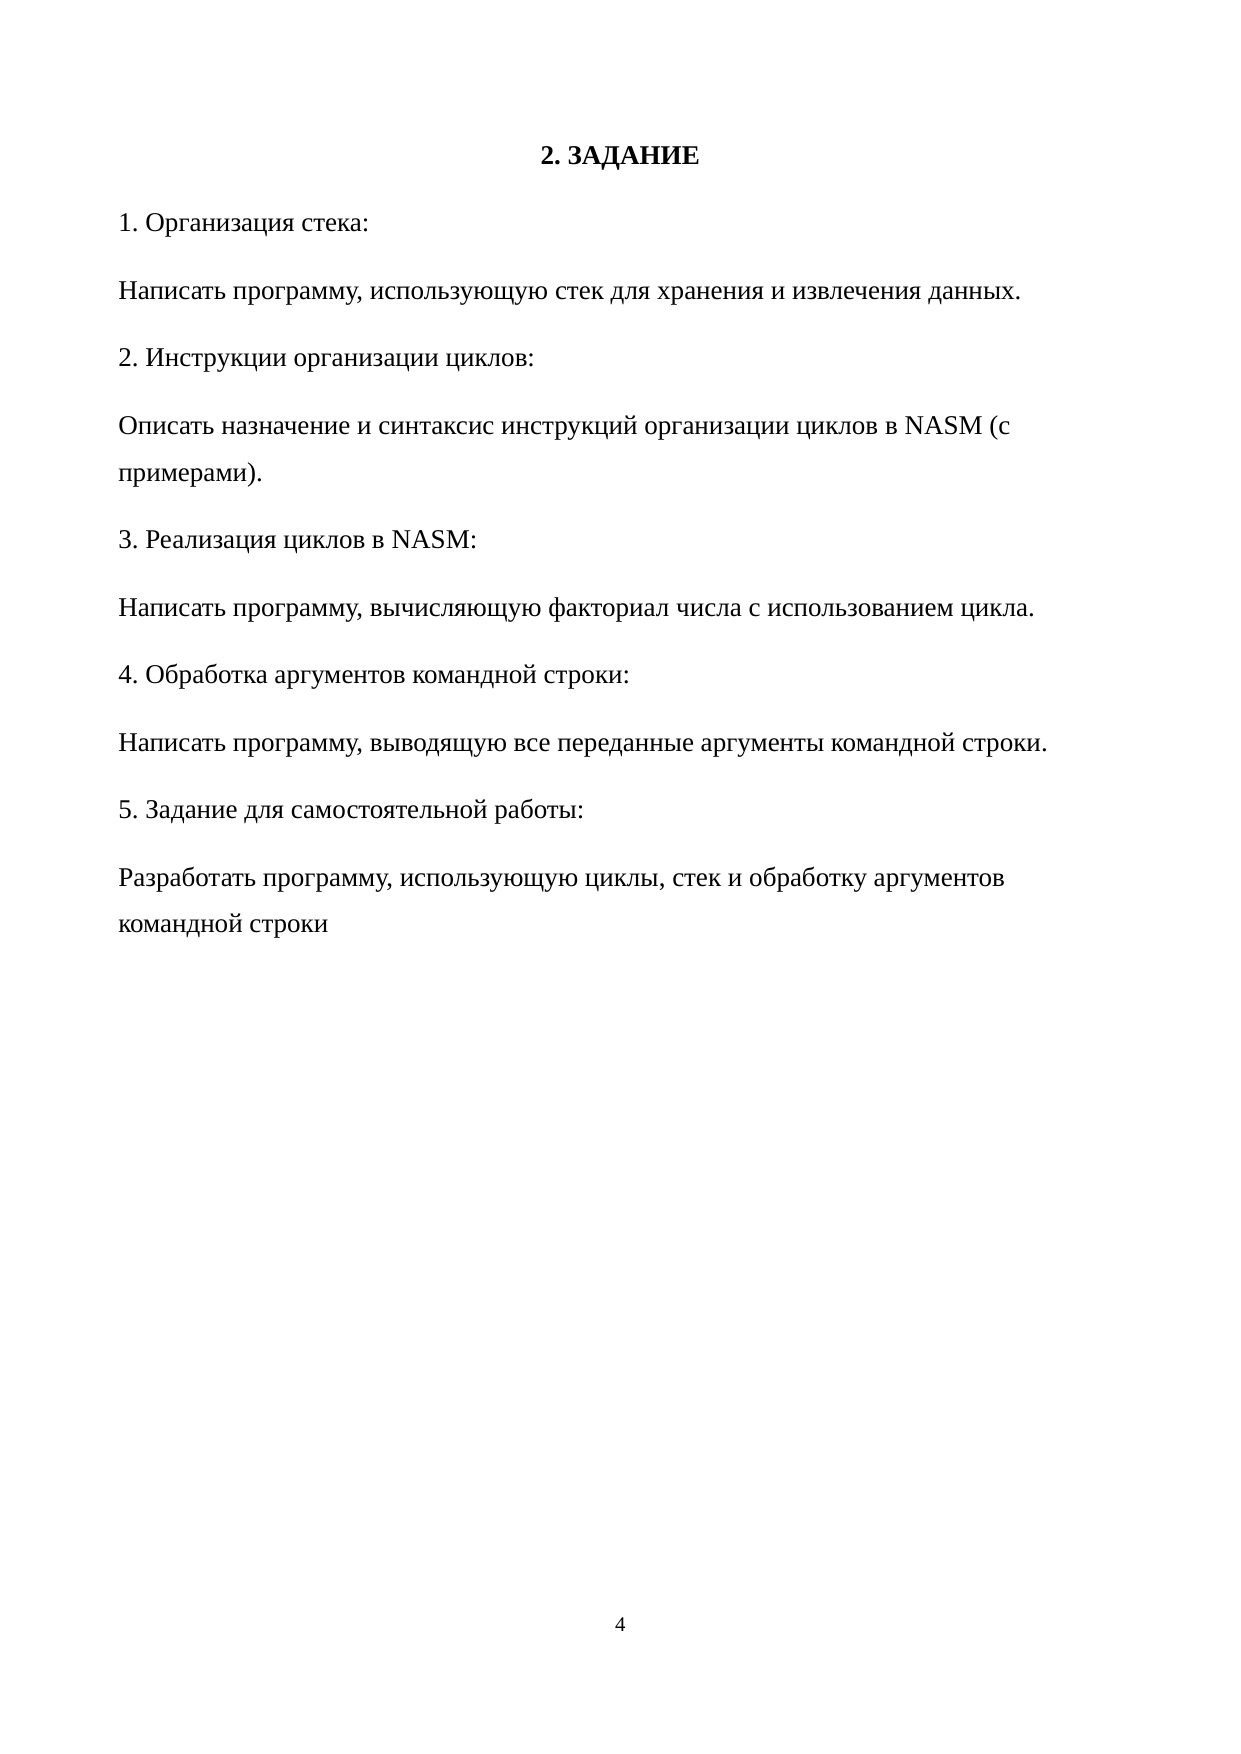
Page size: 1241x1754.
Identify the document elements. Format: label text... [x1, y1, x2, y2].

subtitle Описать назначение и синтаксис инструкций организации циклов в NASM (с примерами). [118, 409, 1122, 487]
subtitle 2. ЗАДАНИЕ [118, 139, 1122, 170]
subtitle Написать программу, вычисляющую факториал числа с использованием цикла. [118, 591, 1122, 622]
subtitle 1. Организация стека: [118, 206, 1122, 238]
subtitle 2. Инструкции организации циклов: [118, 341, 1122, 373]
subtitle 5. Задание для самостоятельной работы: [118, 793, 1122, 824]
subtitle Написать программу, выводящую все переданные аргументы командной строки. [118, 726, 1122, 757]
subtitle Написать программу, использующую стек для хранения и извлечения данных. [118, 274, 1122, 305]
subtitle 3. Реализация циклов в NASM: [118, 523, 1122, 554]
subtitle 4. Обработка аргументов командной строки: [118, 658, 1122, 689]
subtitle Разработать программу, использующую циклы, стек и обработку аргументов командной строки [118, 861, 1122, 938]
